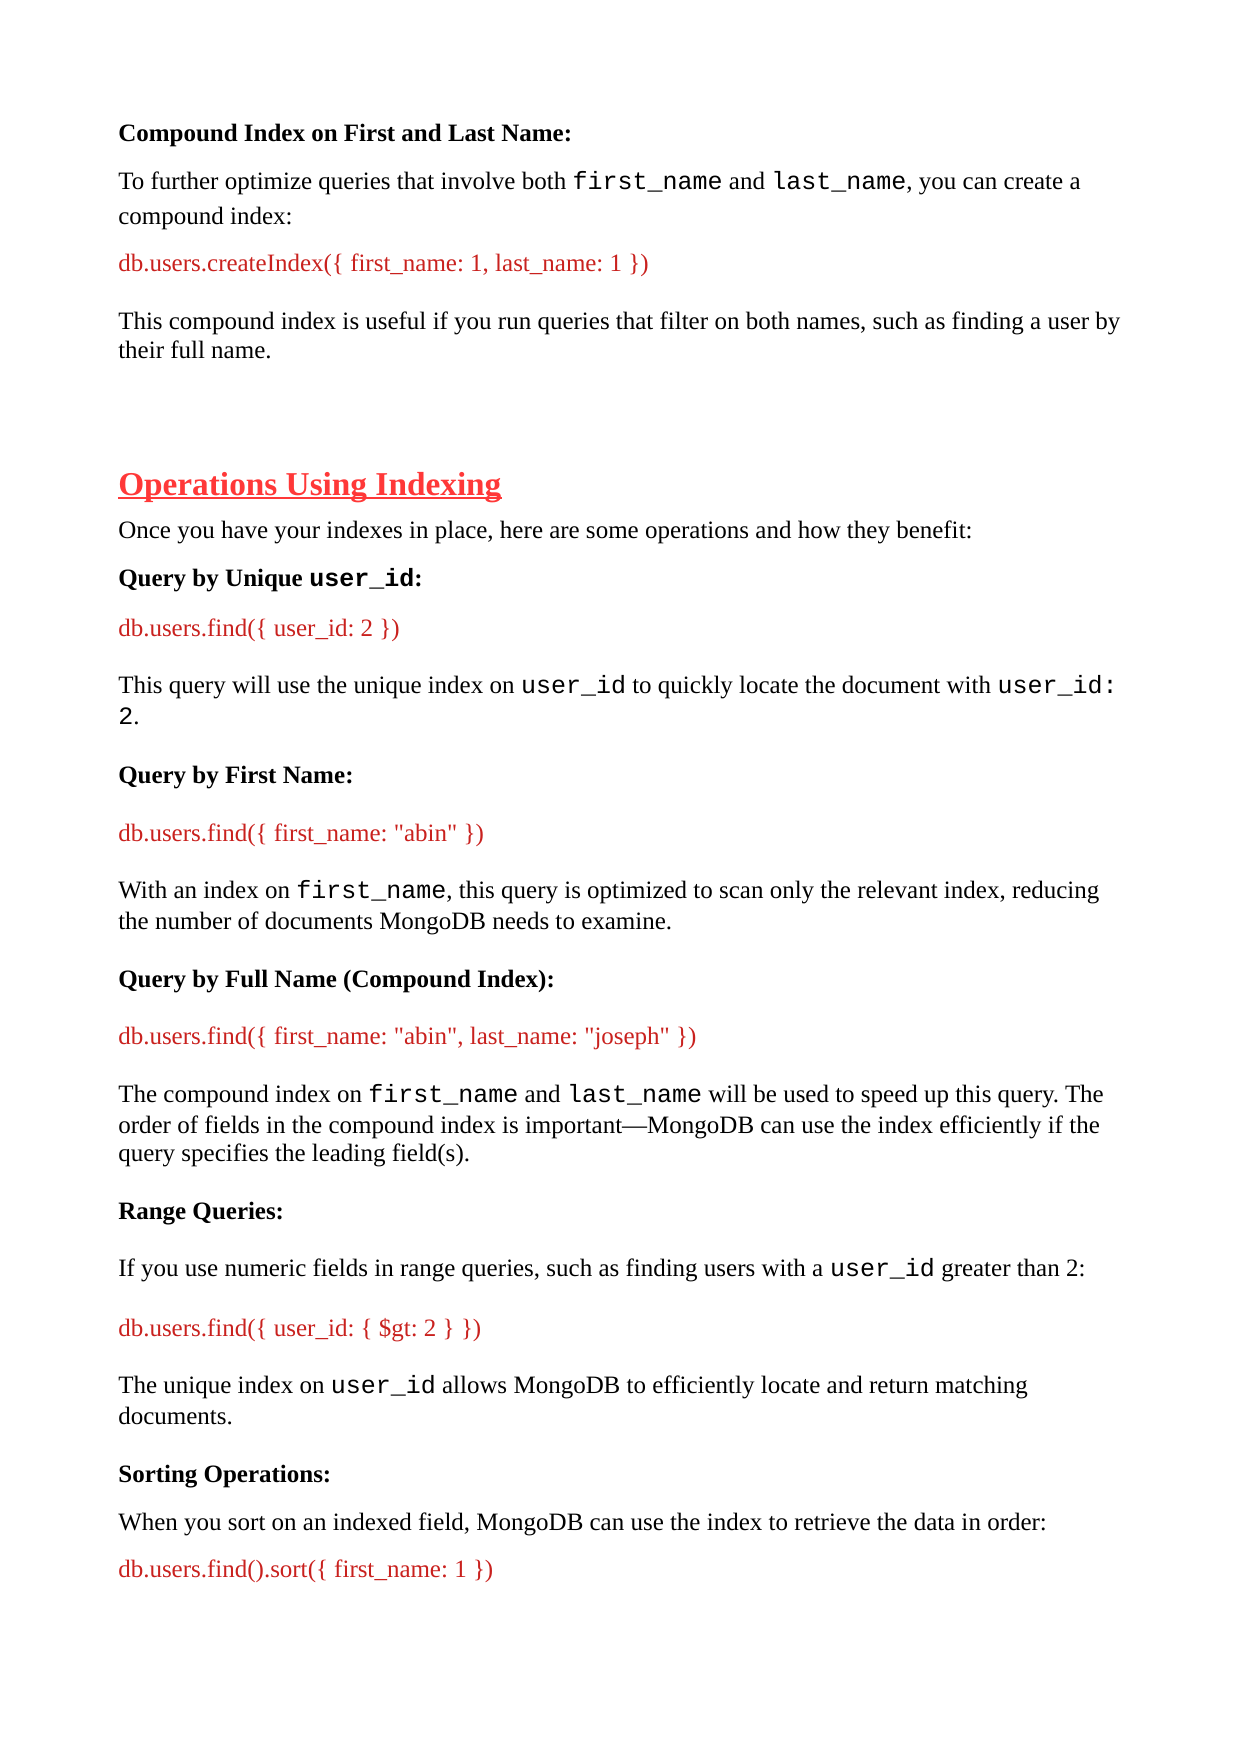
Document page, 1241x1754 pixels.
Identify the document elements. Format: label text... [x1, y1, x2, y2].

text This compound index is useful if you run queries that filter on both names, such as finding a user by their full name. [118, 306, 1122, 363]
text db.users.find({ first_name: "abin" }) [118, 818, 1122, 847]
text db.users.find().sort({ first_name: 1 }) [118, 1554, 1122, 1583]
subtitle Operations Using Indexing [118, 464, 1122, 503]
text If you use numeric fields in range queries, such as finding users with a user_id greater than 2: [118, 1253, 1122, 1284]
text The unique index on user_id allows MongoDB to efficiently locate and return matching documents. [118, 1371, 1122, 1430]
text db.users.find({ user_id: 2 }) [118, 613, 1122, 641]
text Range Queries: [118, 1196, 1122, 1225]
text When you sort on an indexed field, MongoDB can use the index to retrieve the data in order: [118, 1507, 1122, 1535]
text This query will use the unique index on user_id to quickly locate the document with user_id: 2. [118, 670, 1122, 732]
text Query by First Name: [118, 761, 1122, 789]
text The compound index on first_name and last_name will be used to speed up this query. The order of fields in the compound index is important—MongoDB can use the index efficiently if the query specifies the leading field(s). [118, 1079, 1122, 1167]
text db.users.find({ user_id: { $gt: 2 } }) [118, 1313, 1122, 1342]
text Query by Full Name (Compound Index): [118, 964, 1122, 993]
text db.users.find({ first_name: "abin", last_name: "joseph" }) [118, 1021, 1122, 1050]
text db.users.createIndex({ first_name: 1, last_name: 1 }) [118, 248, 1122, 277]
text Sorting Operations: [118, 1459, 1122, 1488]
text Once you have your indexes in place, here are some operations and how they benefit: [118, 515, 1122, 544]
text Compound Index on First and Last Name: [118, 118, 1122, 147]
text To further optimize queries that involve both first_name and last_name, you can create a compound index: [118, 166, 1122, 229]
text Query by Unique user_id: [118, 563, 1122, 593]
text With an index on first_name, this query is optimized to scan only the relevant index, reducing the number of documents MongoDB needs to examine. [118, 876, 1122, 935]
